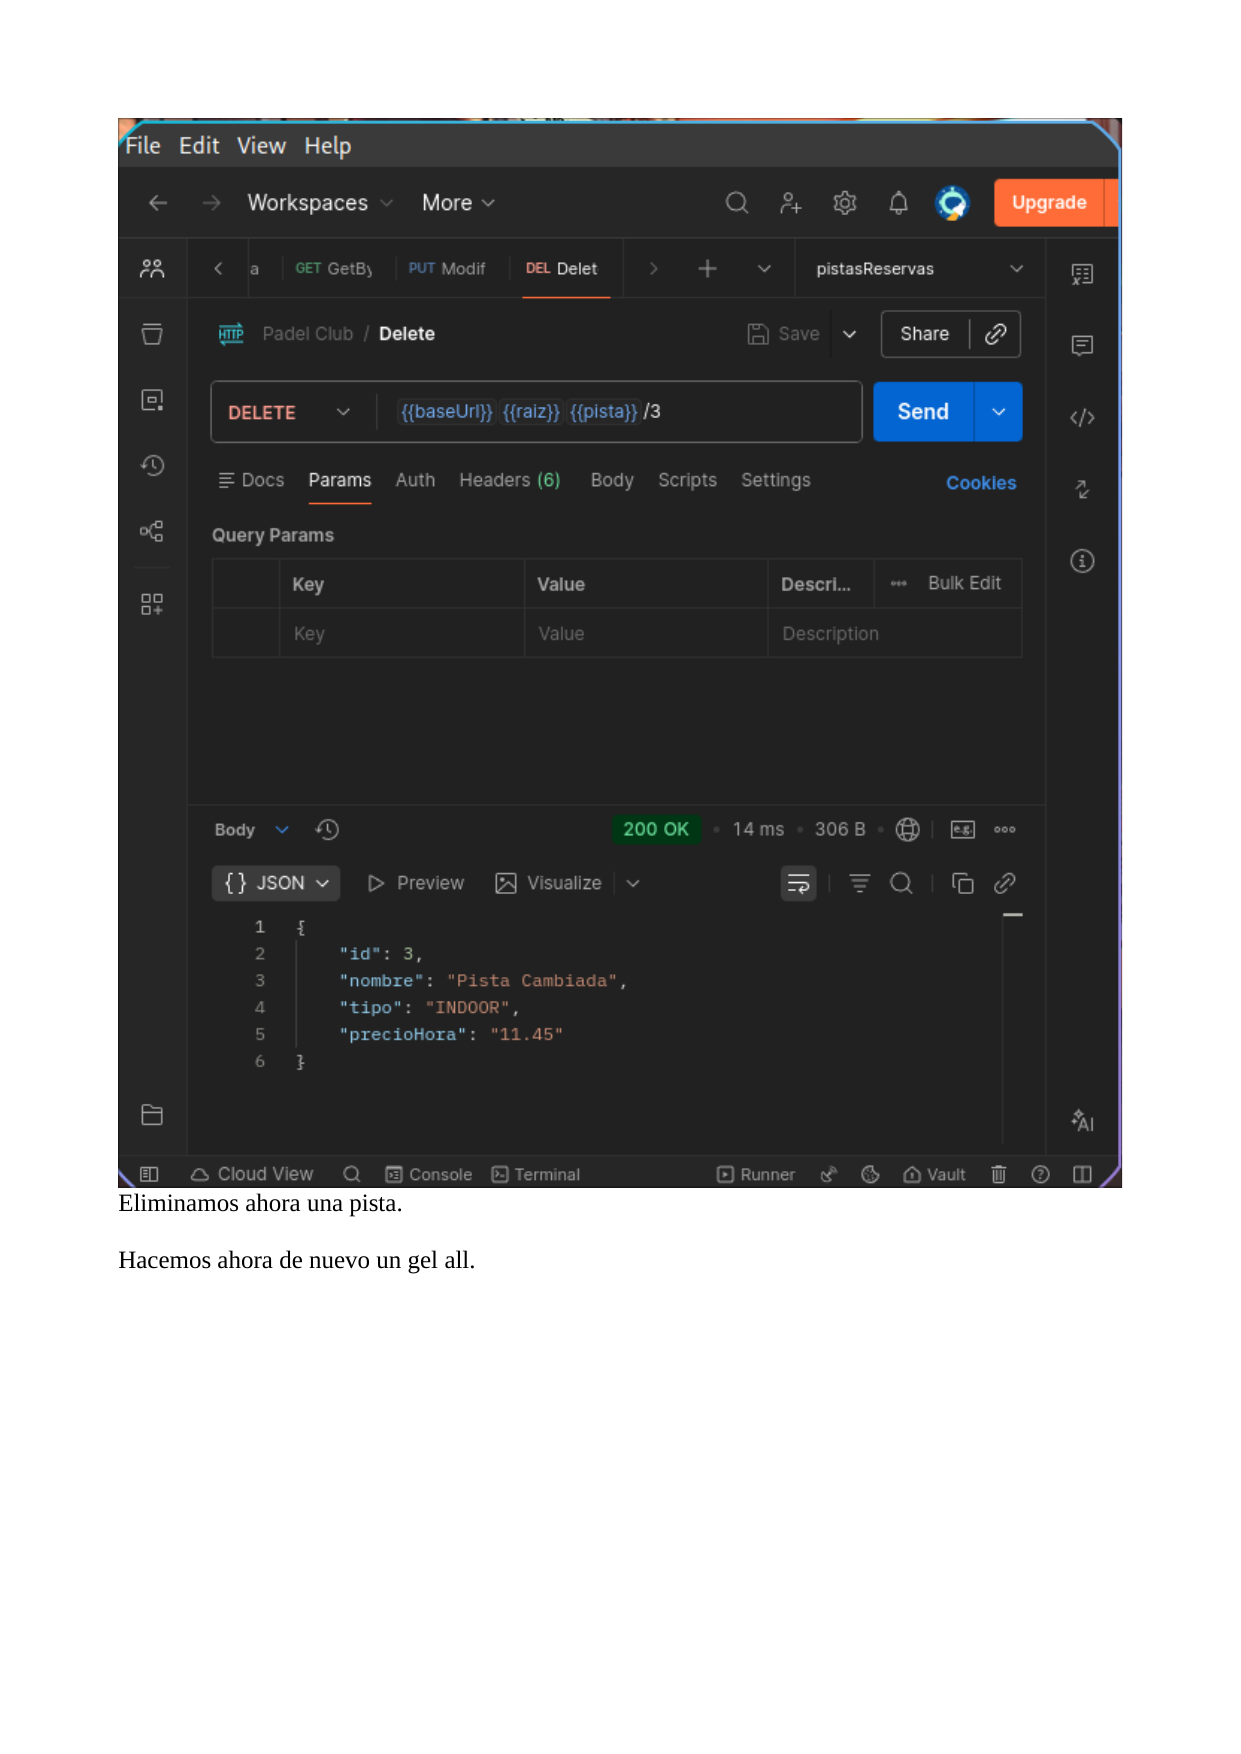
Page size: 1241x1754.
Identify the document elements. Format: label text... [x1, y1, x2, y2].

text Hacemos ahora de nuevo un gel all. [118, 1245, 1122, 1274]
picture [118, 118, 1123, 1188]
text Eliminamos ahora una pista. [118, 1188, 1122, 1216]
